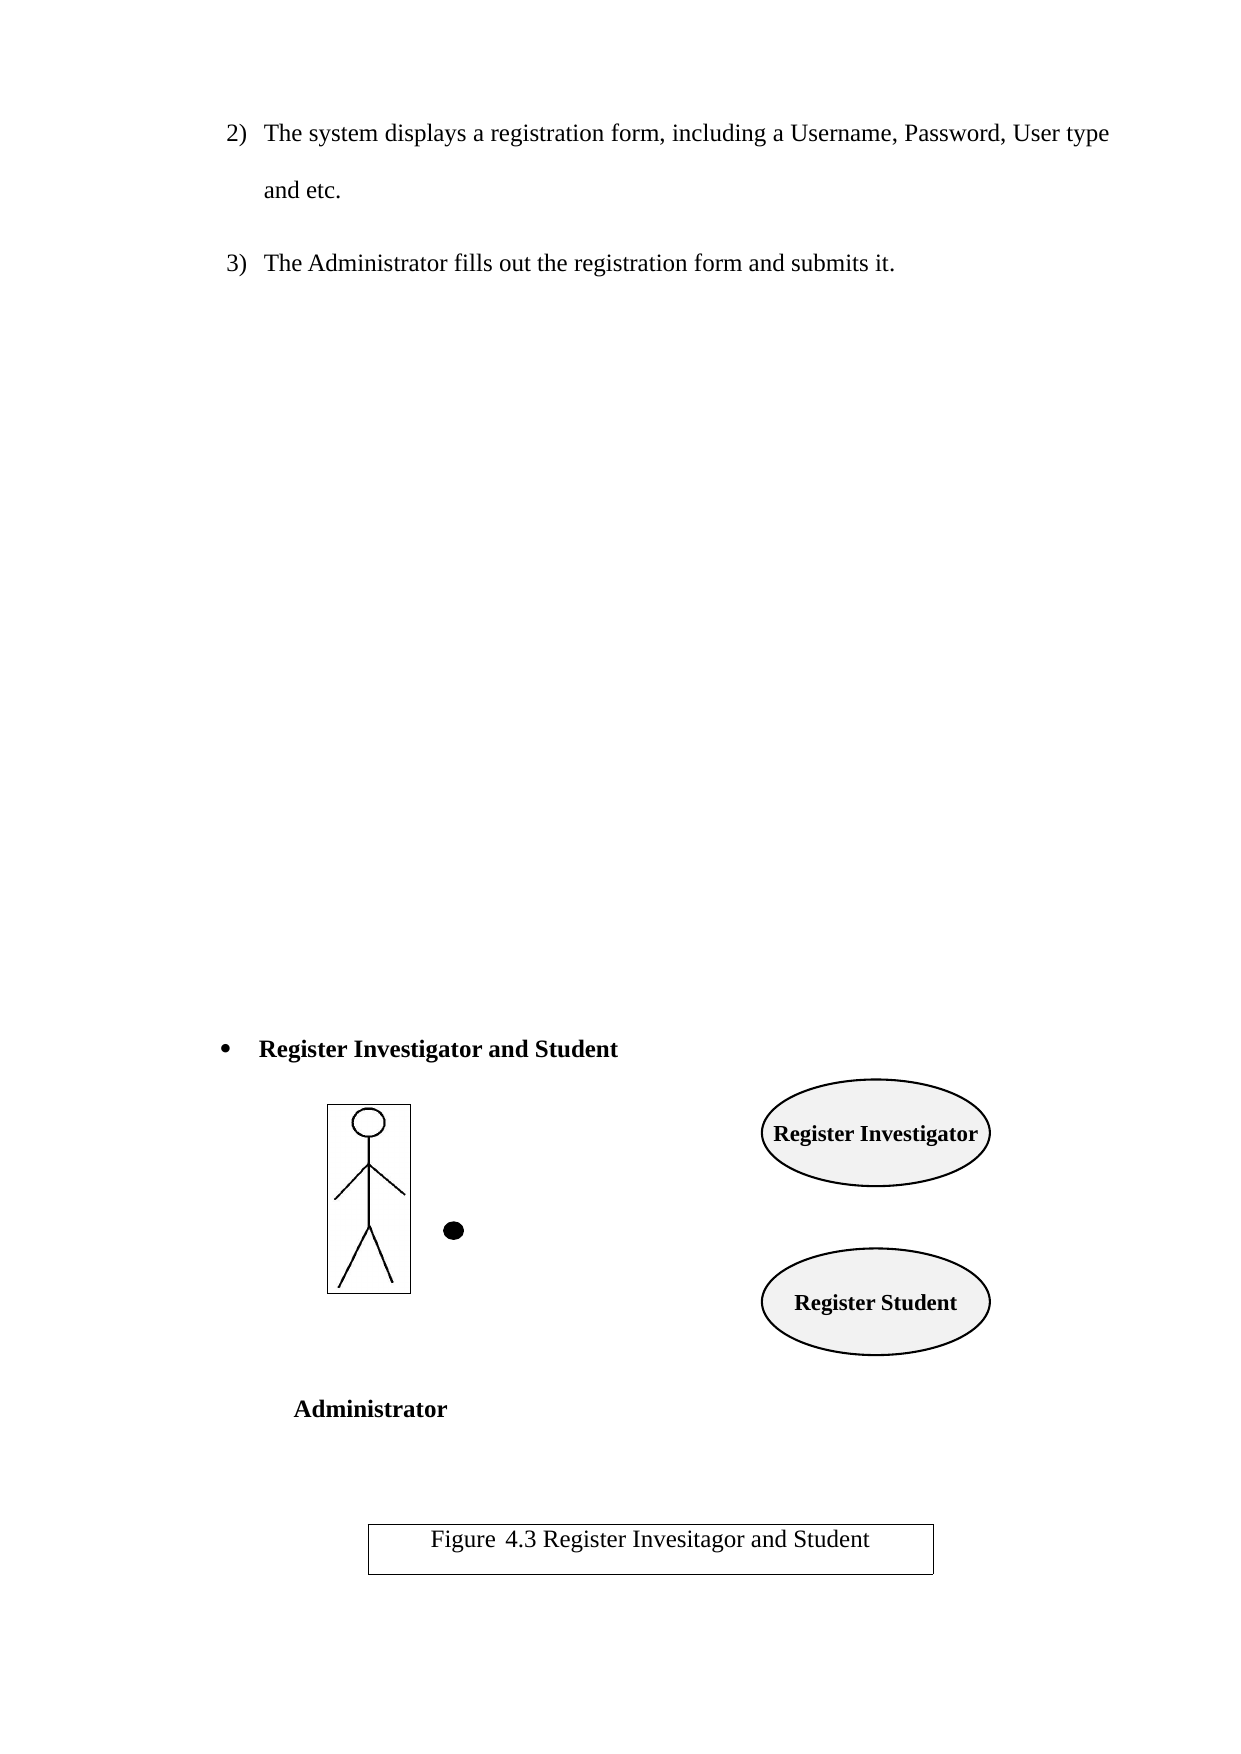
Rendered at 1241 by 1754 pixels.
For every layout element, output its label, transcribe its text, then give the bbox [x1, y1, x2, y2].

text Figure 34.3 Register Invesitagor and Student [369, 1525, 932, 1553]
text Administrator [188, 1394, 1110, 1423]
list Register Investigator and Student [221, 1034, 1110, 1063]
picture [328, 1105, 410, 1293]
list The system displays a registration form, including a Username, Password, User type and etc. [226, 118, 1110, 204]
list The Administrator fills out the registration form and submits it. [226, 248, 1110, 276]
